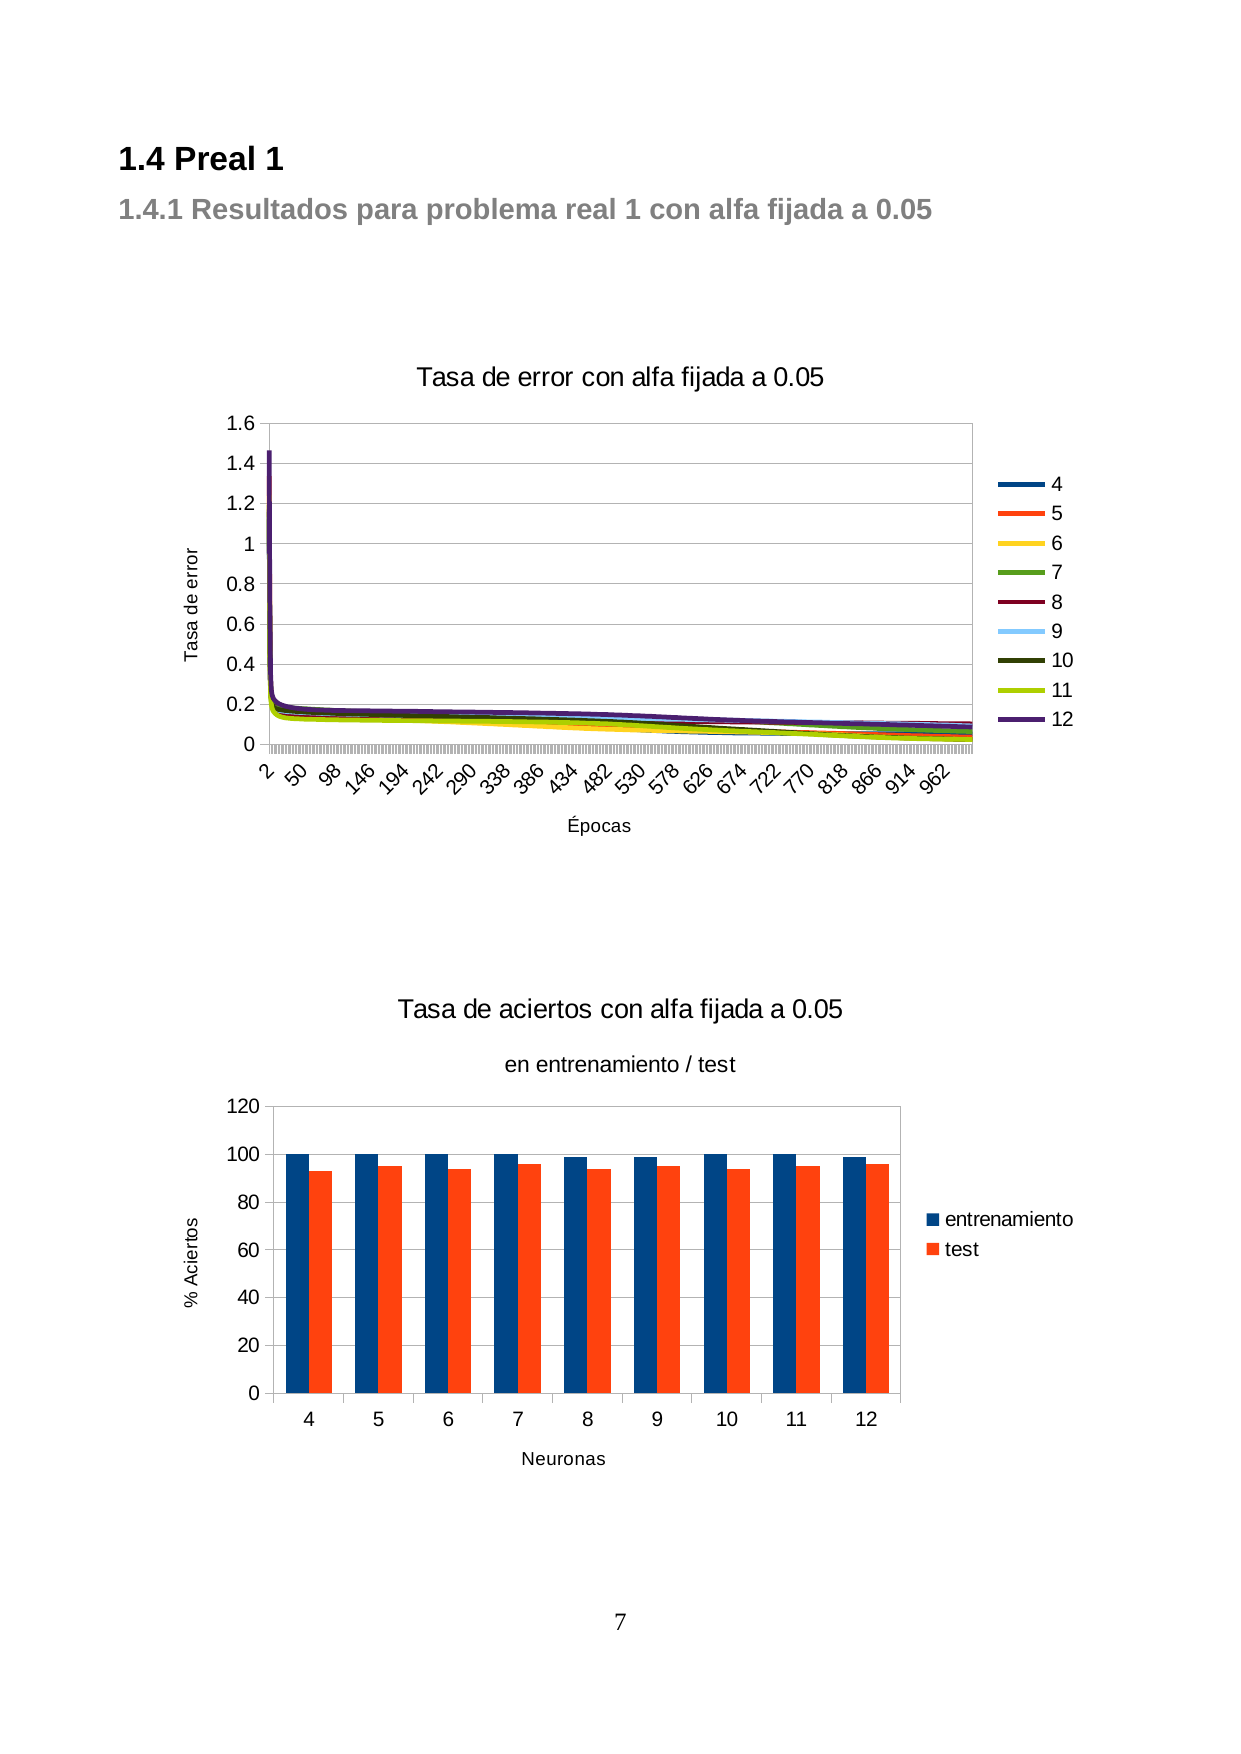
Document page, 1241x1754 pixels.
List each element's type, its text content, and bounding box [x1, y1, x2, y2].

subtitle 1.4.1 Resultados para problema real 1 con alfa fijada a 0.05 [118, 192, 1122, 226]
subtitle 1.4 Preal 1 [118, 139, 1122, 178]
